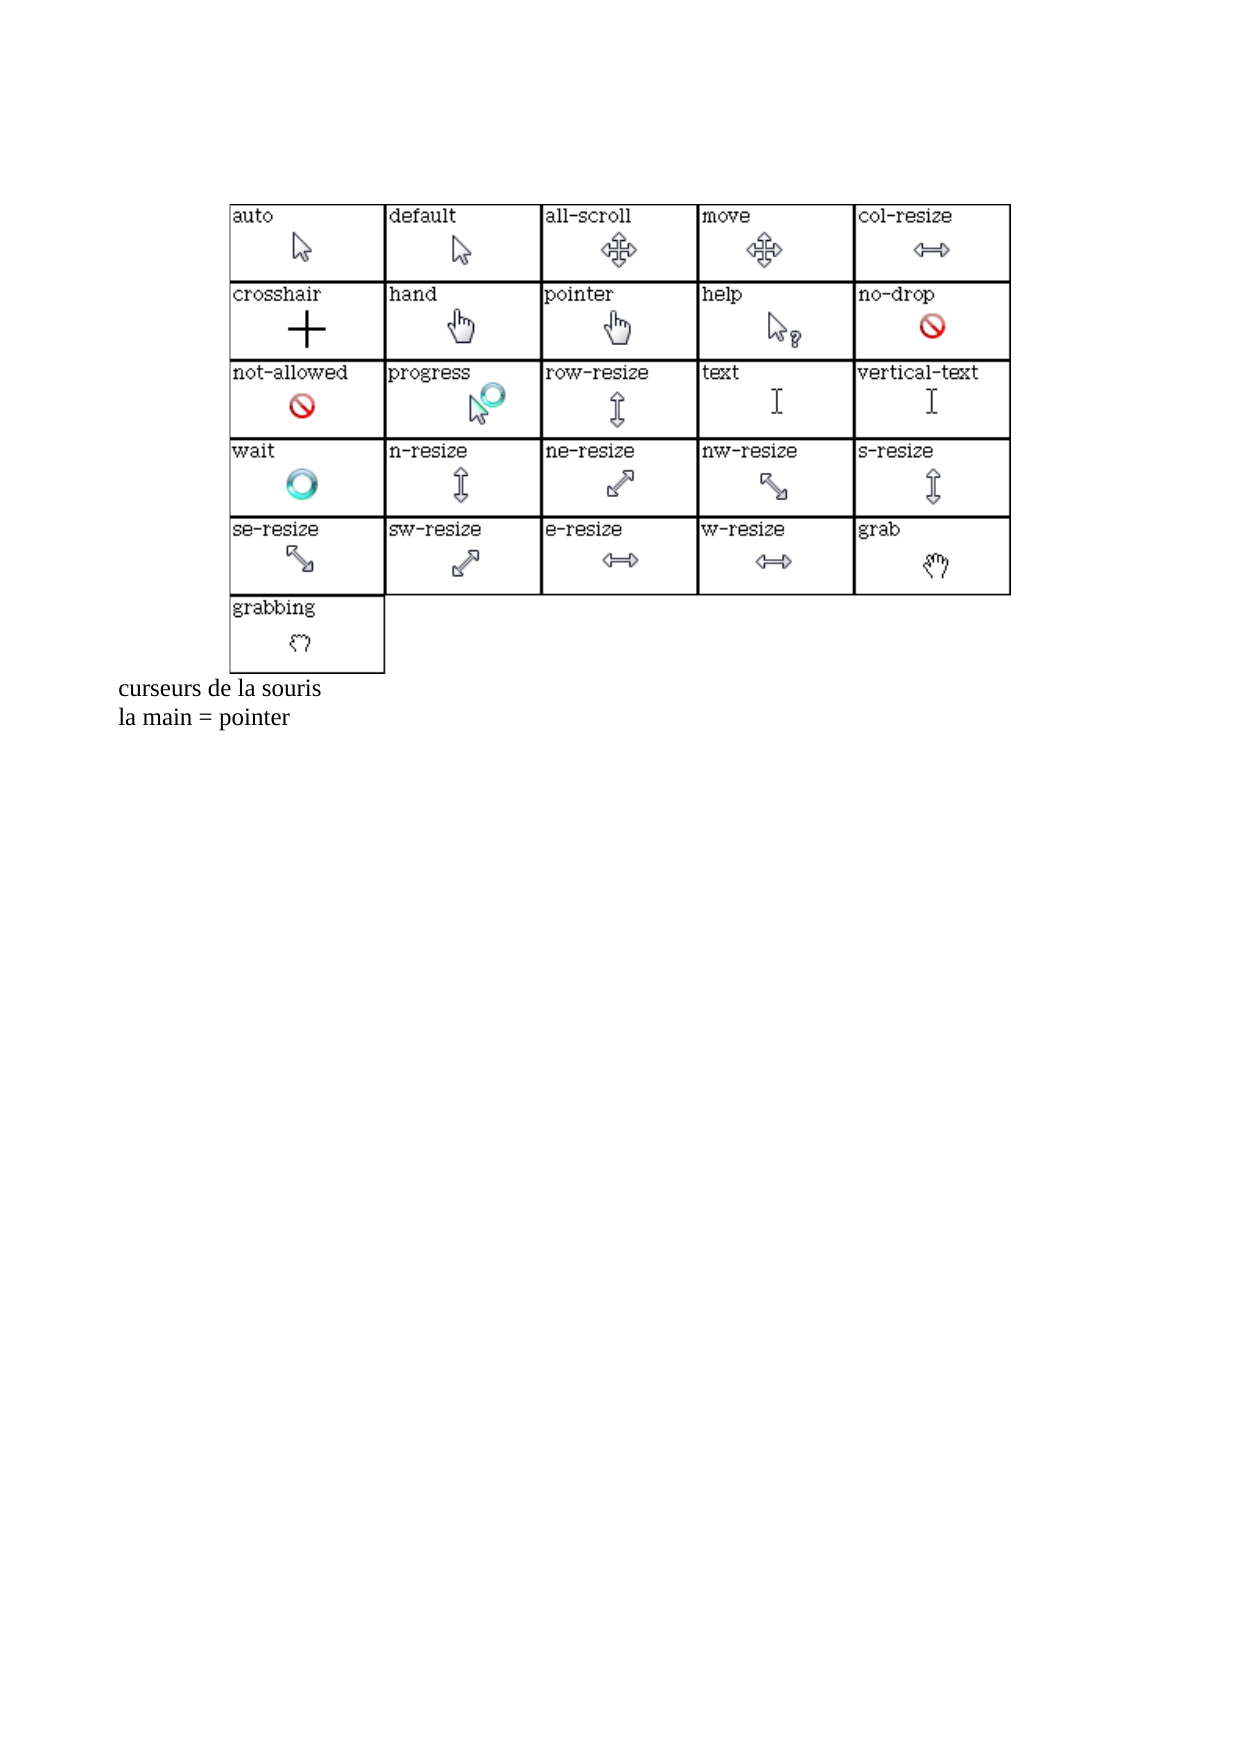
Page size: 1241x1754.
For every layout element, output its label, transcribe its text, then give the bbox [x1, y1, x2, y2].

text curseurs de la souris [118, 204, 1122, 702]
text la main = pointer [118, 702, 1122, 731]
picture [229, 204, 1011, 674]
